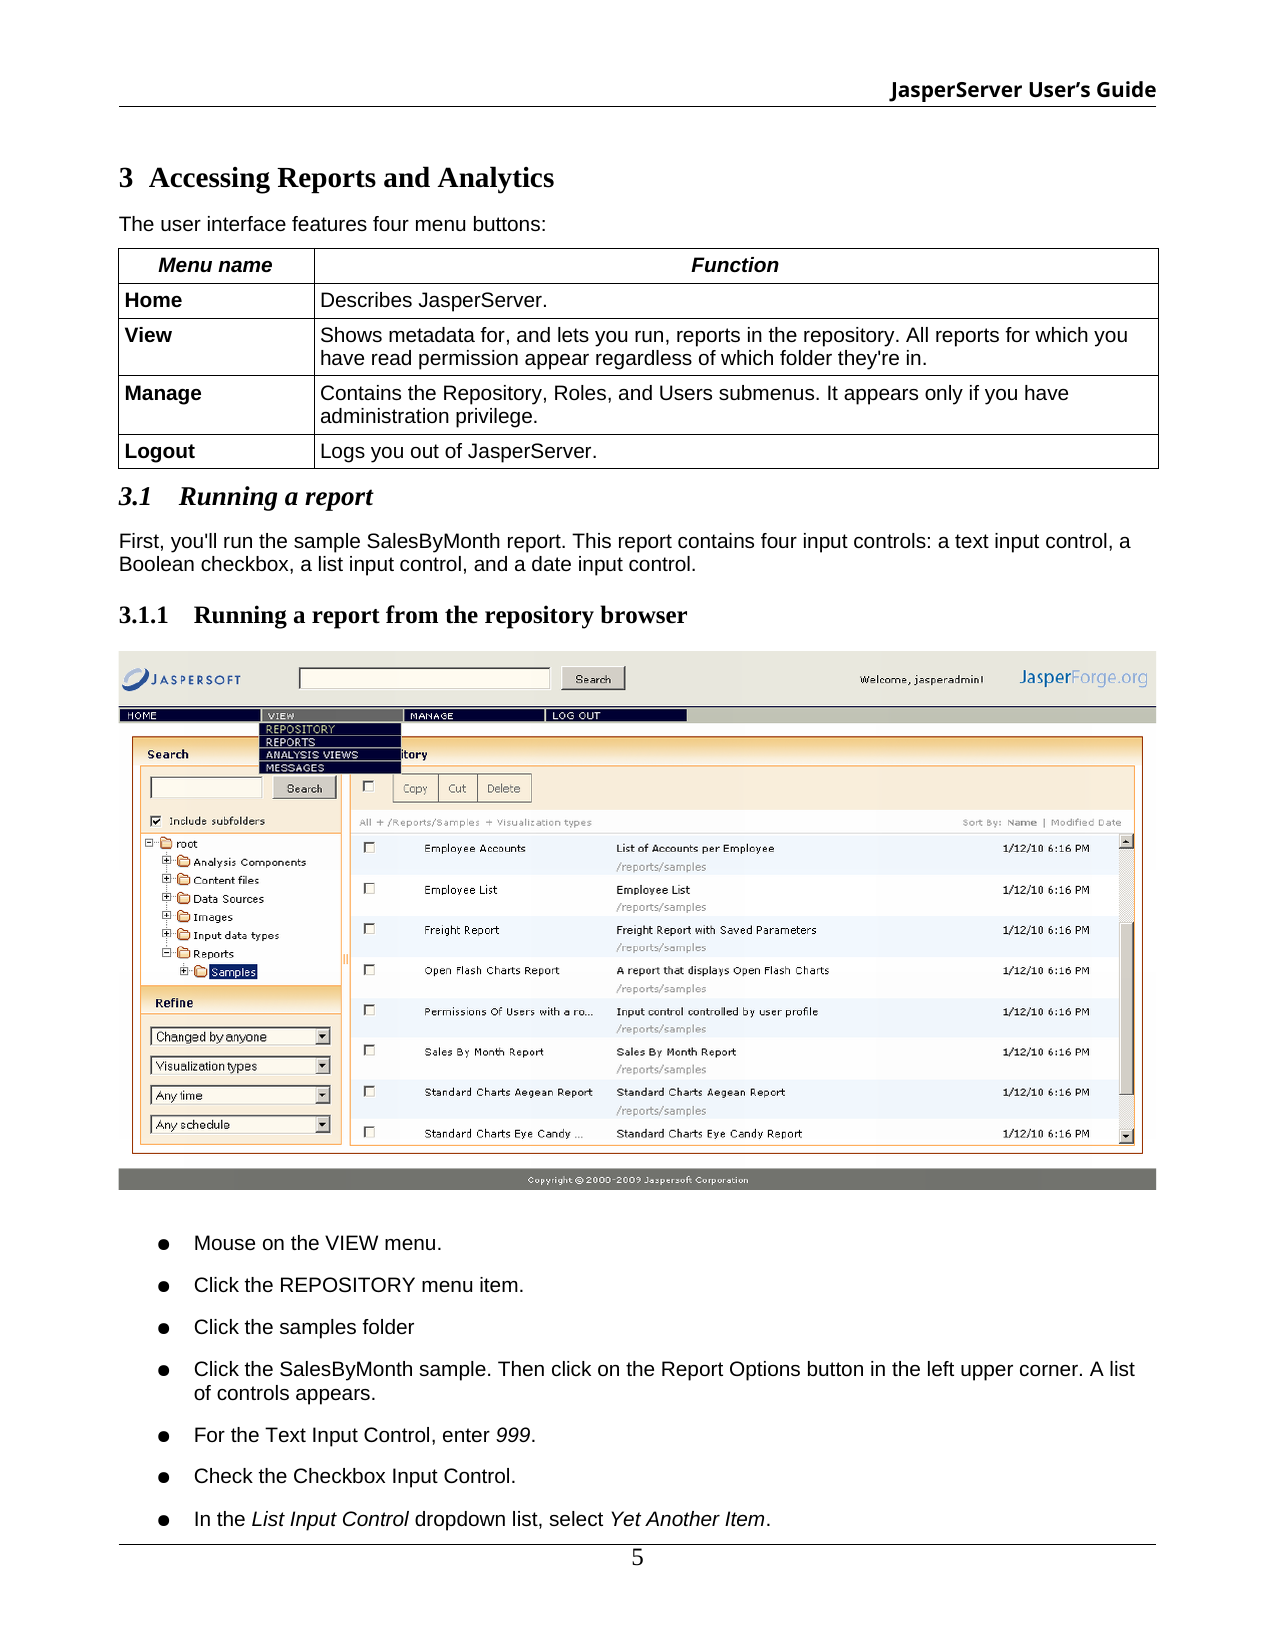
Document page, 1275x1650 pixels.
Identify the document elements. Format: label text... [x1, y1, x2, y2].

list Mouse on the VIEW menu. [156, 1232, 1156, 1255]
table_cell Contains the Repository, Roles, and Users submenus. It appears only if you have administration privilege. [315, 376, 1158, 433]
table_header [107, 641, 1168, 1226]
table_header Menu name [119, 249, 314, 283]
text First, you'll run the sample SalesByMonth report. This report contains four input controls: a text input control, a Boolean checkbox, a list input control, and a date input control. [118, 529, 1156, 576]
picture [118, 651, 1157, 1190]
table_cell Logout [119, 435, 314, 468]
table_cell Logs you out of JasperServer. [315, 435, 1158, 468]
table_cell Home [119, 284, 314, 317]
list Click the samples folder [156, 1316, 1156, 1339]
table_cell View [119, 319, 314, 375]
list Click the REPOSITORY menu item. [156, 1274, 1156, 1297]
list Click the SalesByMonth sample. Then click on the Report Options button in the left upper corner. A list of controls appears. [156, 1358, 1156, 1404]
text The user interface features four menu buttons: [118, 212, 1156, 235]
table_cell Shows metadata for, and lets you run, reports in the repository. All reports for which you have read permission appear regardless of which folder they're in. [315, 319, 1158, 375]
table_cell Manage [119, 376, 314, 433]
table_cell Describes JasperServer. [315, 284, 1158, 317]
table_header Function [315, 249, 1158, 283]
list Check the Checkbox Input Control. [156, 1465, 1156, 1488]
list In the List Input Control dropdown list, select Yet Another Item. [156, 1507, 1156, 1530]
subtitle Running a report from the repository browser [118, 601, 1156, 629]
subtitle Running a report [118, 481, 1156, 511]
subtitle Accessing Reports and Analytics [118, 161, 1156, 193]
list For the Text Input Control, enter 999. [156, 1423, 1156, 1446]
